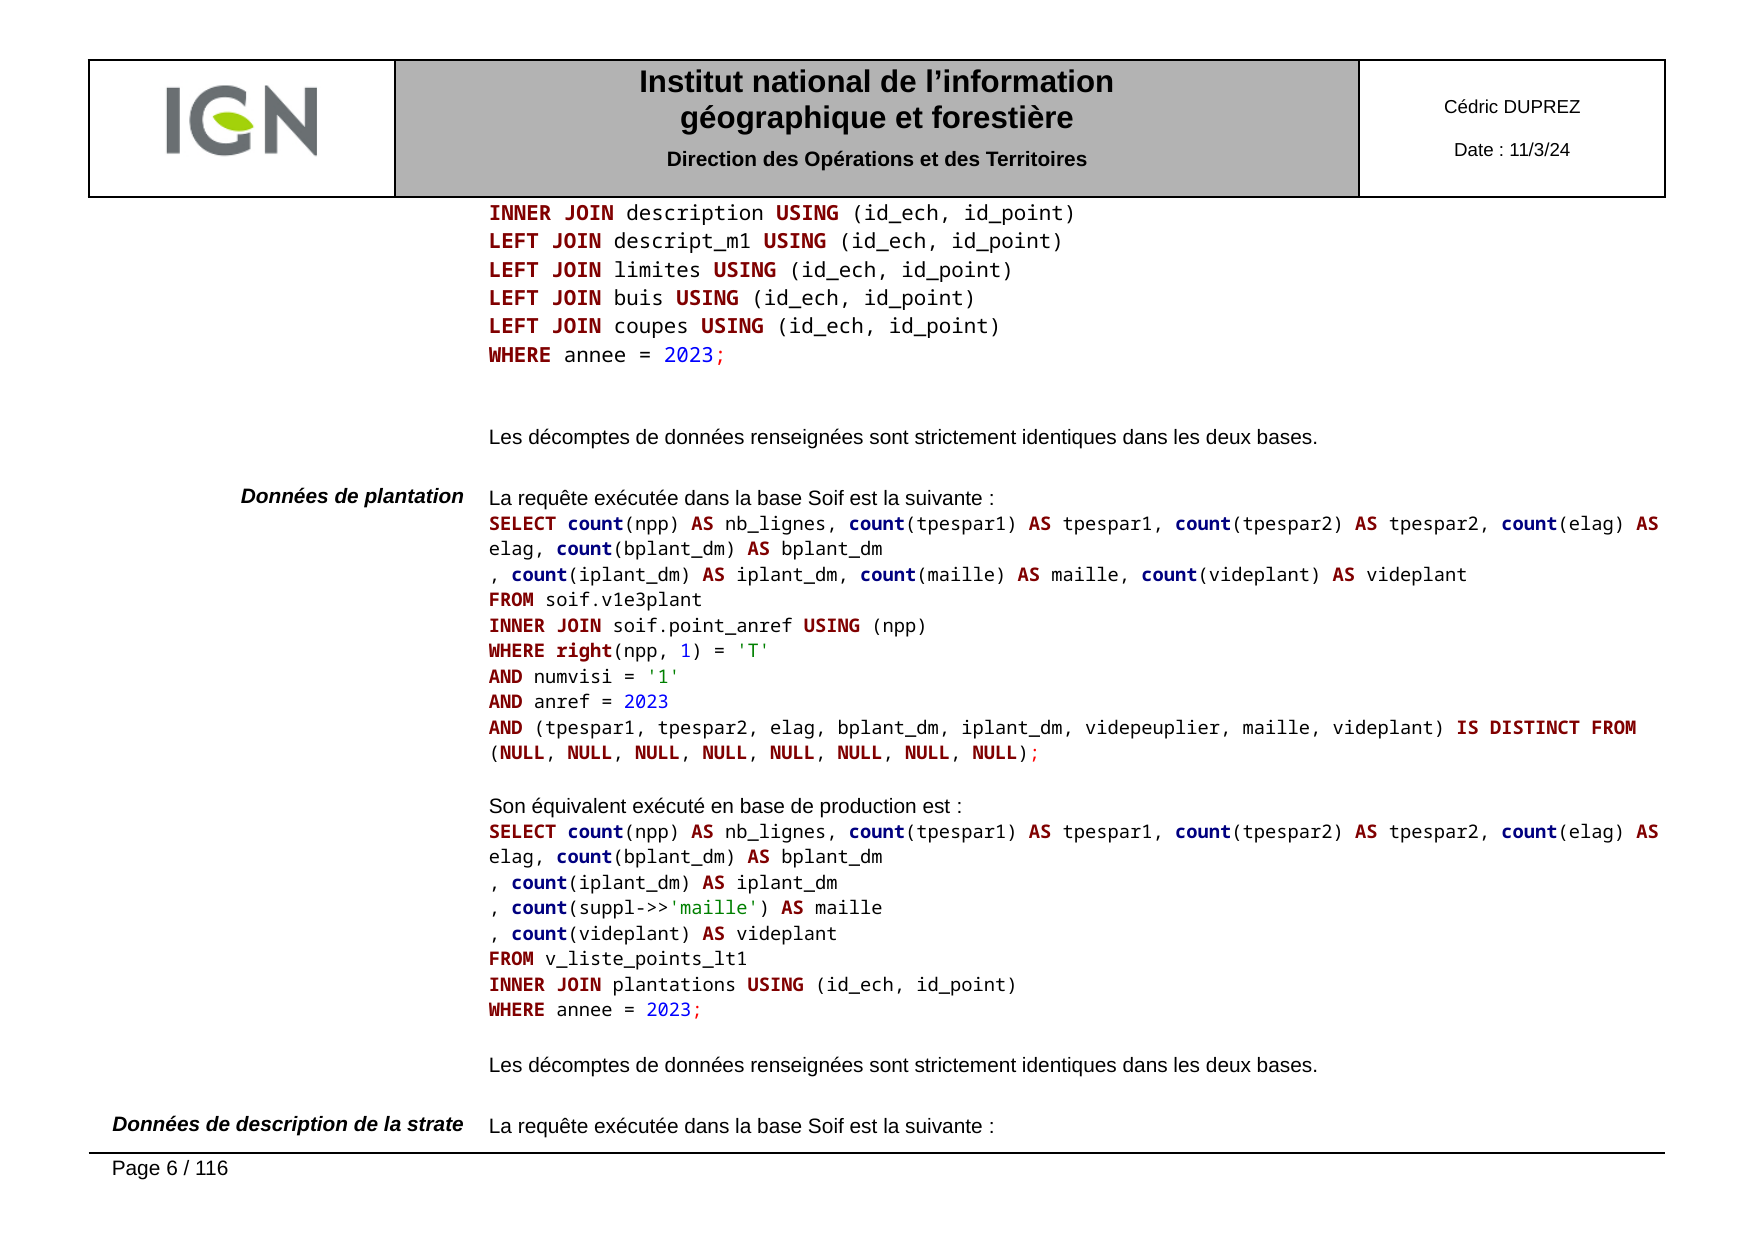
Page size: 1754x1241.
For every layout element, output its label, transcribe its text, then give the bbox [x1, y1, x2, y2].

picture [141, 62, 343, 180]
table_cell La requête exécutée dans la base Soif est la suivante : [483, 1111, 1665, 1144]
table_cell INNER JOIN description USING (id_ech, id_point) LEFT JOIN descript_m1 USING (id_ech, id_point) LEFT JOIN limites USING (id_ech, id_point) LEFT JOIN buis USING (id_ech, id_point) LEFT JOIN coupes USING (id_ech, id_point) WHERE annee = 2023; Les décomptes de données renseignées sont strictement identiques dans les deux bases. [483, 198, 1665, 482]
table_cell Données de description de la strate [89, 1111, 483, 1144]
table_cell Données de plantation [89, 483, 483, 1111]
table_cell La requête exécutée dans la base Soif est la suivante : SELECT count(npp) AS nb_lignes, count(tpespar1) AS tpespar1, count(tpespar2) AS tpespar2, count(elag) AS elag, count(bplant_dm) AS bplant_dm , count(iplant_dm) AS iplant_dm, count(maille) AS maille, count(videplant) AS videplant FROM soif.v1e3plant INNER JOIN soif.point_anref USING (npp) WHERE right(npp, 1) = 'T' AND numvisi = '1' AND anref = 2023 AND (tpespar1, tpespar2, elag, bplant_dm, iplant_dm, videpeuplier, maille, videplant) IS DISTINCT FROM (NULL, NULL, NULL, NULL, NULL, NULL, NULL, NULL); Son équivalent exécuté en base de production est : SELECT count(npp) AS nb_lignes, count(tpespar1) AS tpespar1, count(tpespar2) AS tpespar2, count(elag) AS elag, count(bplant_dm) AS bplant_dm , count(iplant_dm) AS iplant_dm , count(suppl->>'maille') AS maille , count(videplant) AS videplant FROM v_liste_points_lt1 INNER JOIN plantations USING (id_ech, id_point) WHERE annee = 2023; Les décomptes de données renseignées sont strictement identiques dans les deux bases. [483, 483, 1665, 1111]
table_cell [89, 198, 483, 482]
